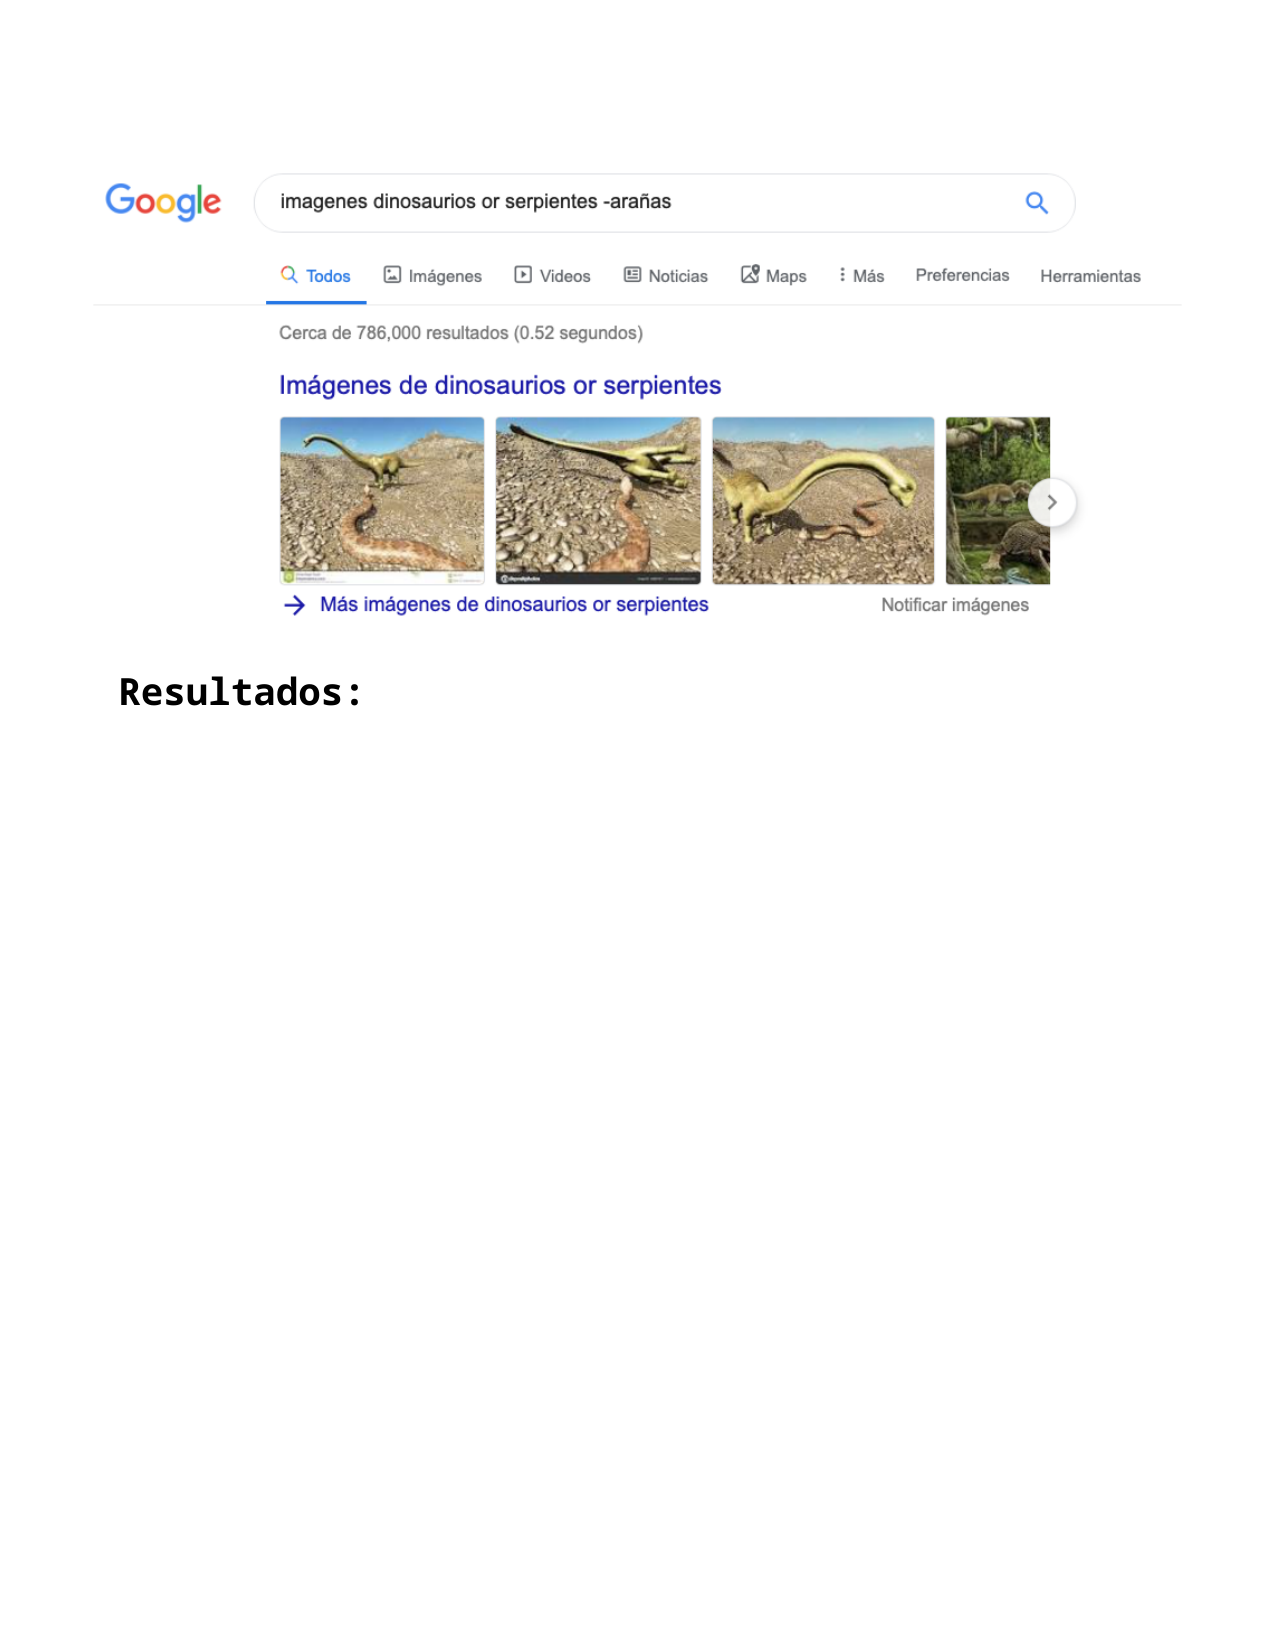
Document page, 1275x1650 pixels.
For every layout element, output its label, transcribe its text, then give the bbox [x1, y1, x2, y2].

text Resultados: [118, 188, 1205, 717]
